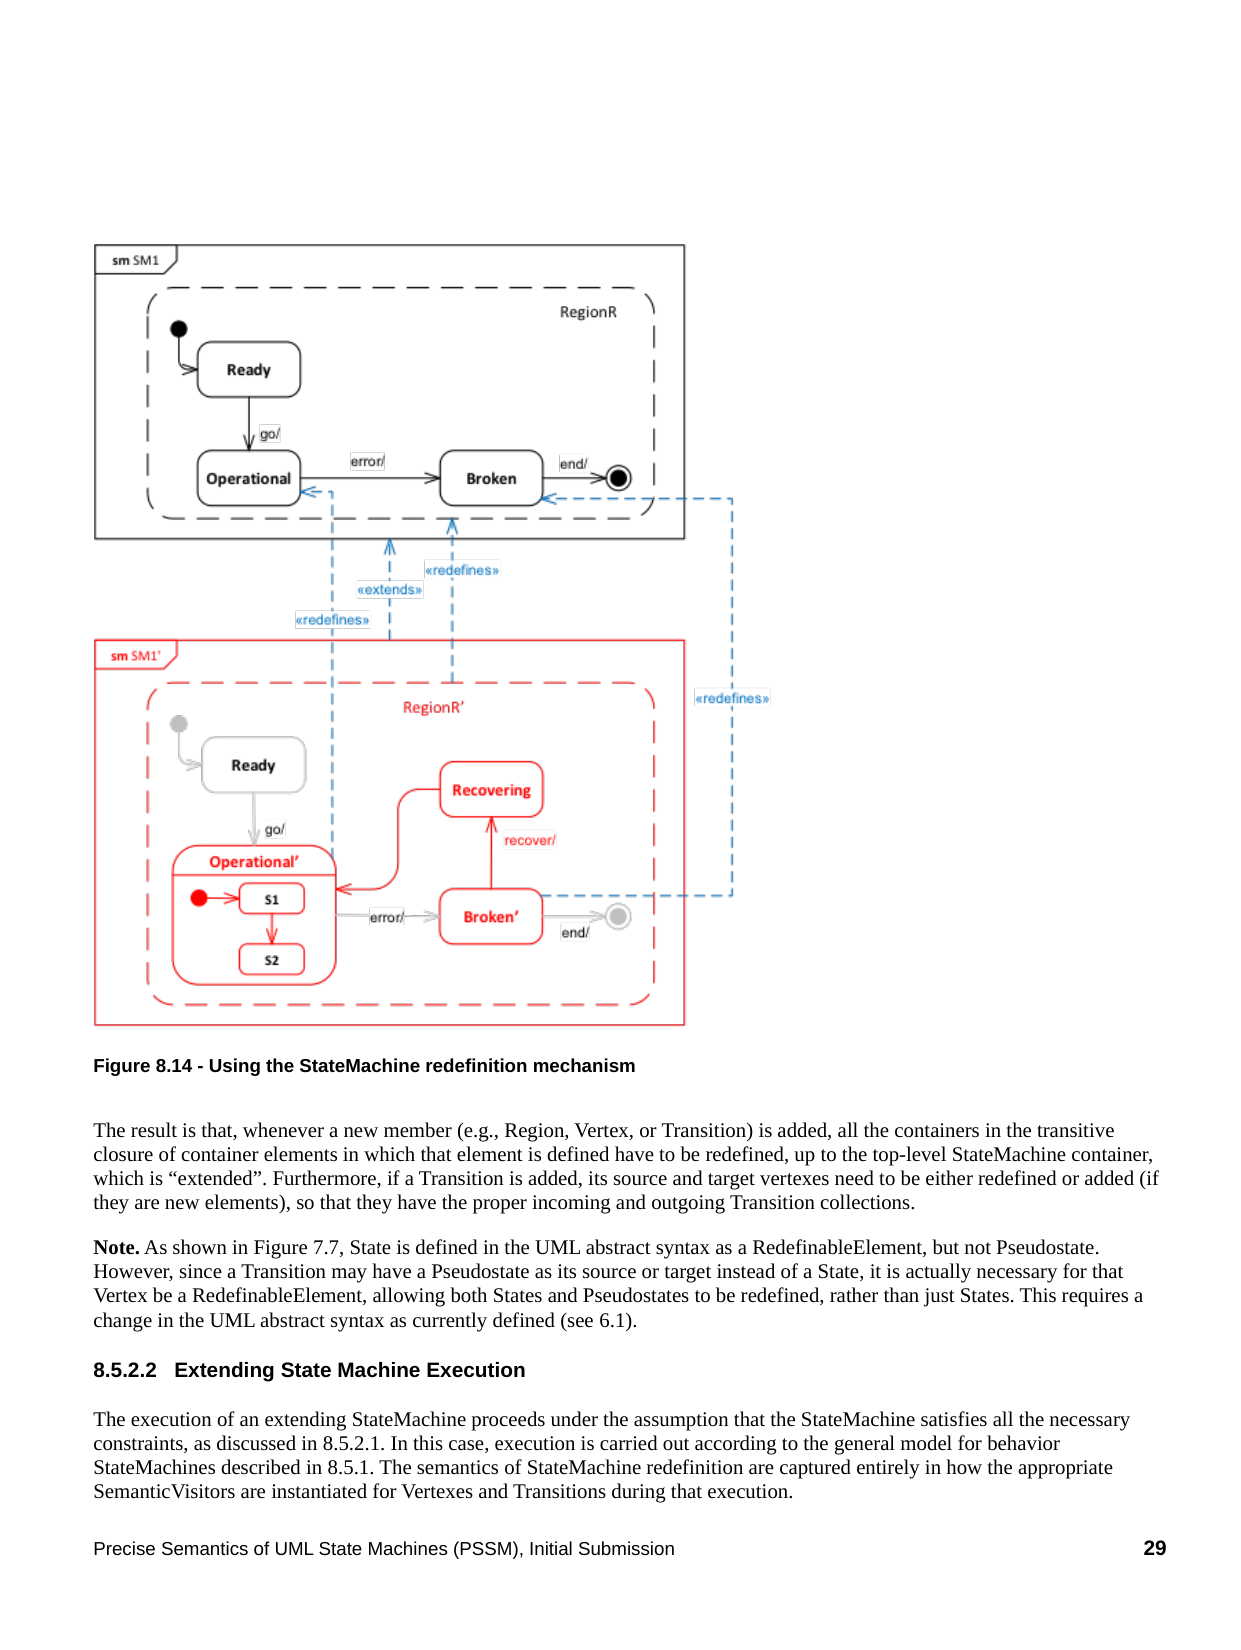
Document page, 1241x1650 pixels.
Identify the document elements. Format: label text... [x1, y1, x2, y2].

text Note. As shown in Figure 7.7, State is defined in the UML abstract syntax as a RedefinableElement, but not Pseudostate. However, since a Transition may have a Pseudostate as its source or target instead of a State, it is actually necessary for that Vertex be a RedefinableElement, allowing both States and Pseudostates to be redefined, rather than just States. This requires a change in the UML abstract syntax as currently defined (see 6.1). [93, 1235, 1164, 1332]
text Figure 8.14 - Using the StateMachine redefinition mechanism [93, 1052, 780, 1076]
picture [93, 243, 780, 1052]
subtitle Extending State Machine Execution [93, 1357, 1164, 1382]
text The result is that, whenever a new member (e.g., Region, Vertex, or Transition) is added, all the containers in the transitive closure of container elements in which that element is defined have to be redefined, up to the top-level StateMachine container, which is “extended”. Furthermore, if a Transition is added, its source and target vertexes need to be either redefined or added (if they are new elements), so that they have the proper incoming and outgoing Transition collections. [93, 1118, 1164, 1214]
text The execution of an extending StateMachine proceeds under the assumption that the StateMachine satisfies all the necessary constraints, as discussed in 8.5.2.1. In this case, execution is carried out according to the general model for behavior StateMachines described in 8.5.1. The semantics of StateMachine redefinition are captured entirely in how the appropriate SemanticVisitors are instantiated for Vertexes and Transitions during that execution. [93, 1407, 1164, 1503]
